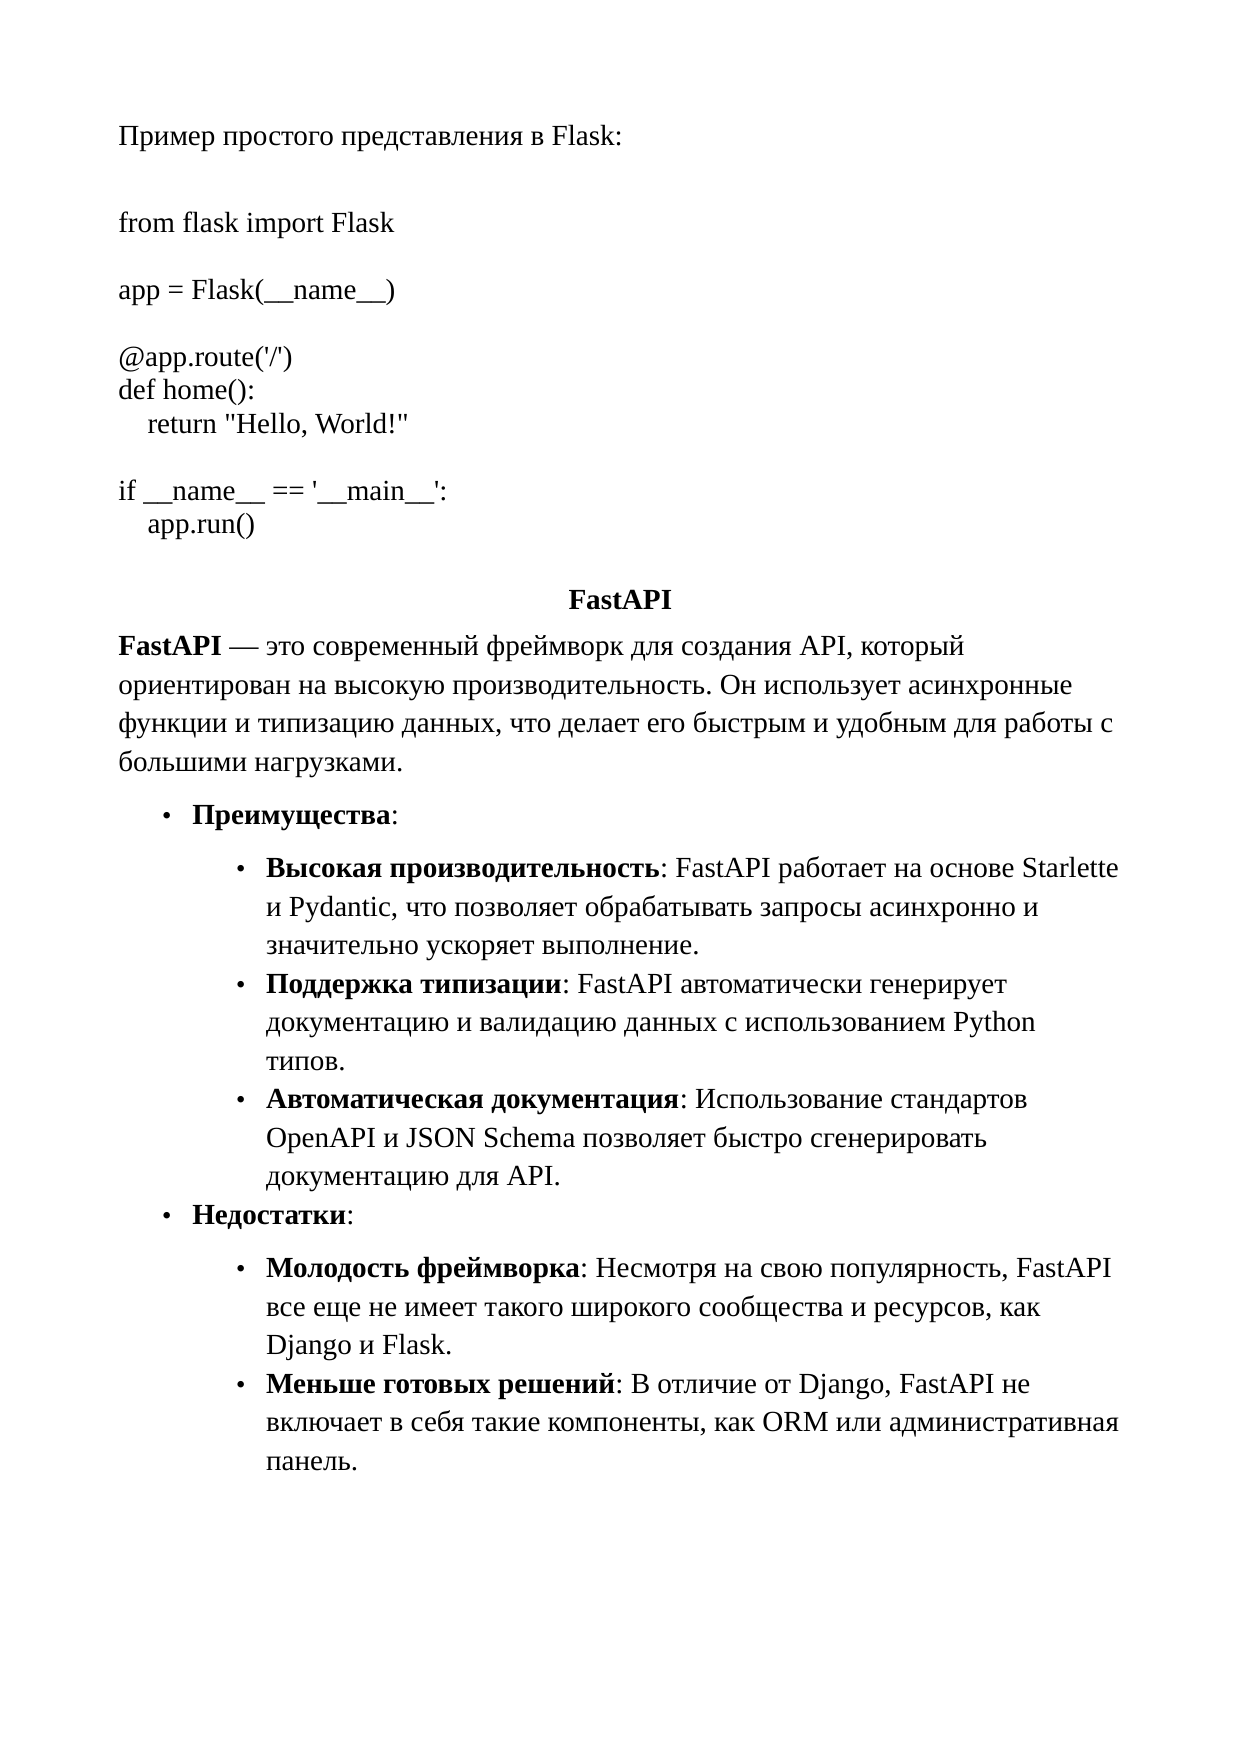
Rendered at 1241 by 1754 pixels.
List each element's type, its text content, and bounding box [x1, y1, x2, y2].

list Высокая производительность: FastAPI работает на основе Starlette и Pydantic, что позволяет обрабатывать запросы асинхронно и значительно ускоряет выполнение. [236, 850, 1122, 961]
text return "Hello, World!" [118, 406, 1122, 439]
text if __name__ == '__main__': [118, 473, 1122, 507]
list Недостатки: [162, 1197, 1122, 1231]
text app.run() [118, 507, 1122, 540]
list Молодость фреймворка: Несмотря на свою популярность, FastAPI все еще не имеет такого широкого сообщества и ресурсов, как Django и Flask. [236, 1250, 1122, 1361]
text app = Flask(__name__) [118, 272, 1122, 305]
list Автоматическая документация: Использование стандартов OpenAPI и JSON Schema позволяет быстро сгенерировать документацию для API. [236, 1081, 1122, 1192]
list Преимущества: [162, 797, 1122, 831]
list Меньше готовых решений: В отличие от Django, FastAPI не включает в себя такие компоненты, как ORM или административная панель. [236, 1366, 1122, 1476]
text Пример простого представления в Flask: [118, 118, 1122, 152]
text from flask import Flask [118, 205, 1122, 238]
text FastAPI — это современный фреймворк для создания API, который ориентирован на высокую производительность. Он использует асинхронные функции и типизацию данных, что делает его быстрым и удобным для работы с большими нагрузками. [118, 628, 1122, 777]
text def home(): [118, 372, 1122, 406]
text @app.route('/') [118, 339, 1122, 372]
subtitle FastAPI [118, 582, 1122, 616]
list Поддержка типизации: FastAPI автоматически генерирует документацию и валидацию данных с использованием Python типов. [236, 966, 1122, 1076]
